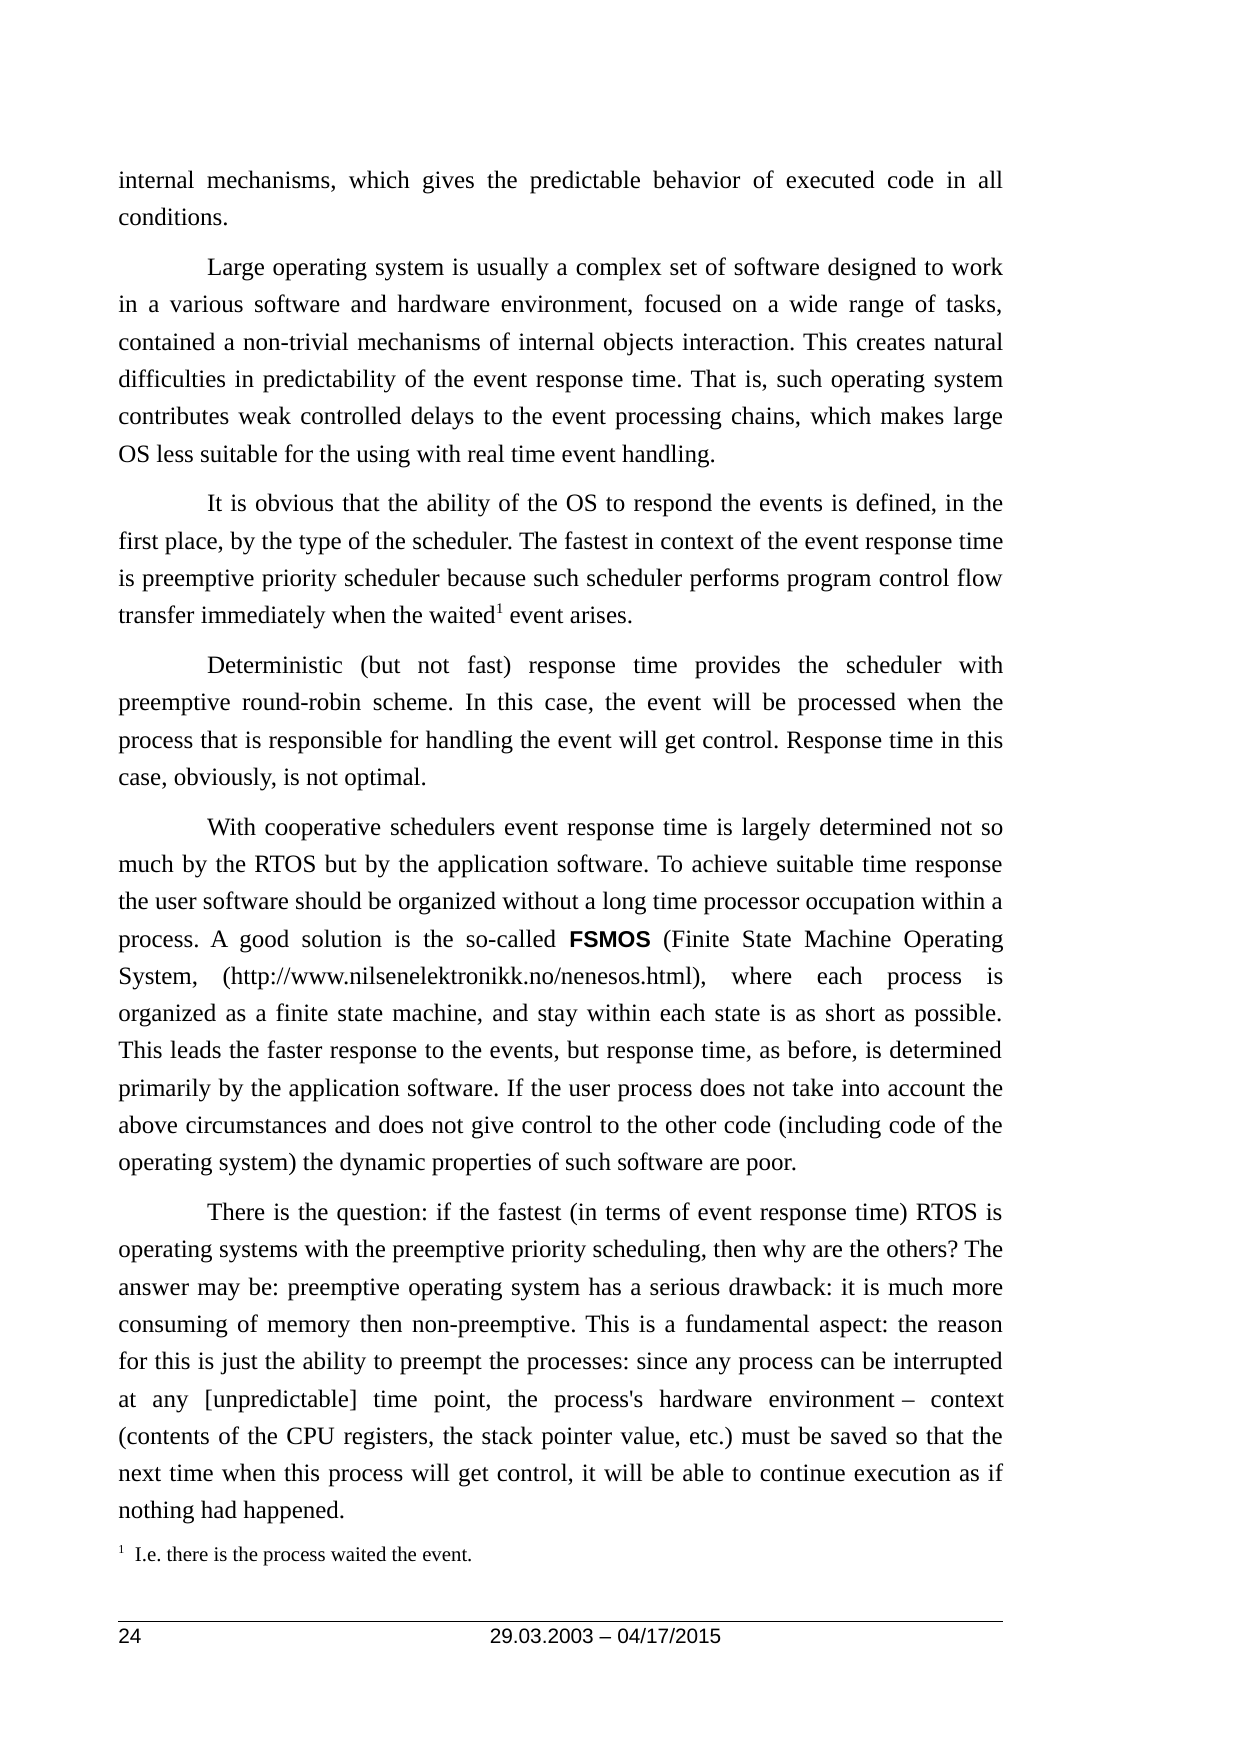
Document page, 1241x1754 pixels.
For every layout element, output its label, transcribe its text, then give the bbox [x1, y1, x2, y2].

text With cooperative schedulers event response time is largely determined not so much by the RTOS but by the application software. To achieve suitable time response the user software should be organized without a long time processor occupation within a process. A good solution is the so-called FSMOS (Finite State Machine Operating System, (http://www.nilsenelektronikk.no/nenesos.html), where each process is organized as a finite state machine, and stay within each state is as short as possible. This leads the faster response to the events, but response time, as before, is determined primarily by the application software. If the user process does not take into account the above circumstances and does not give control to the other code (including code of the operating system) the dynamic properties of such software are poor. [118, 812, 1004, 1176]
text Large operating system is usually a complex set of software designed to work in a various software and hardware environment, focused on a wide range of tasks, contained a non-trivial mechanisms of internal objects interaction. This creates natural difficulties in predictability of the event response time. That is, such operating system contributes weak controlled delays to the event processing chains, which makes large OS less suitable for the using with real time event handling. [118, 252, 1004, 467]
text internal mechanisms, which gives the predictable behavior of executed code in all conditions. [118, 165, 1004, 231]
text I.e. there is the process waited the event. [118, 1542, 1004, 1566]
text There is the question: if the fastest (in terms of event response time) RTOS is operating systems with the preemptive priority scheduling, then why are the others? The answer may be: preemptive operating system has a serious drawback: it is much more consuming of memory then non-preemptive. This is a fundamental aspect: the reason for this is just the ability to preempt the processes: since any process can be interrupted at any [unpredictable] time point, the process's hardware environment – context (contents of the CPU registers, the stack pointer value, etc.) must be saved so that the next time when this process will get control, it will be able to continue execution as if nothing had happened. [118, 1197, 1004, 1524]
text It is obvious that the ability of the OS to respond the events is defined, in the first place, by the type of the scheduler. The fastest in context of the event response time is preemptive priority scheduler because such scheduler performs program control flow transfer immediately when the waited event arises. [118, 488, 1004, 629]
text Deterministic (but not fast) response time provides the scheduler with preemptive round-robin scheme. In this case, the event will be processed when the process that is responsible for handling the event will get control. Response time in this case, obviously, is not optimal. [118, 650, 1004, 791]
